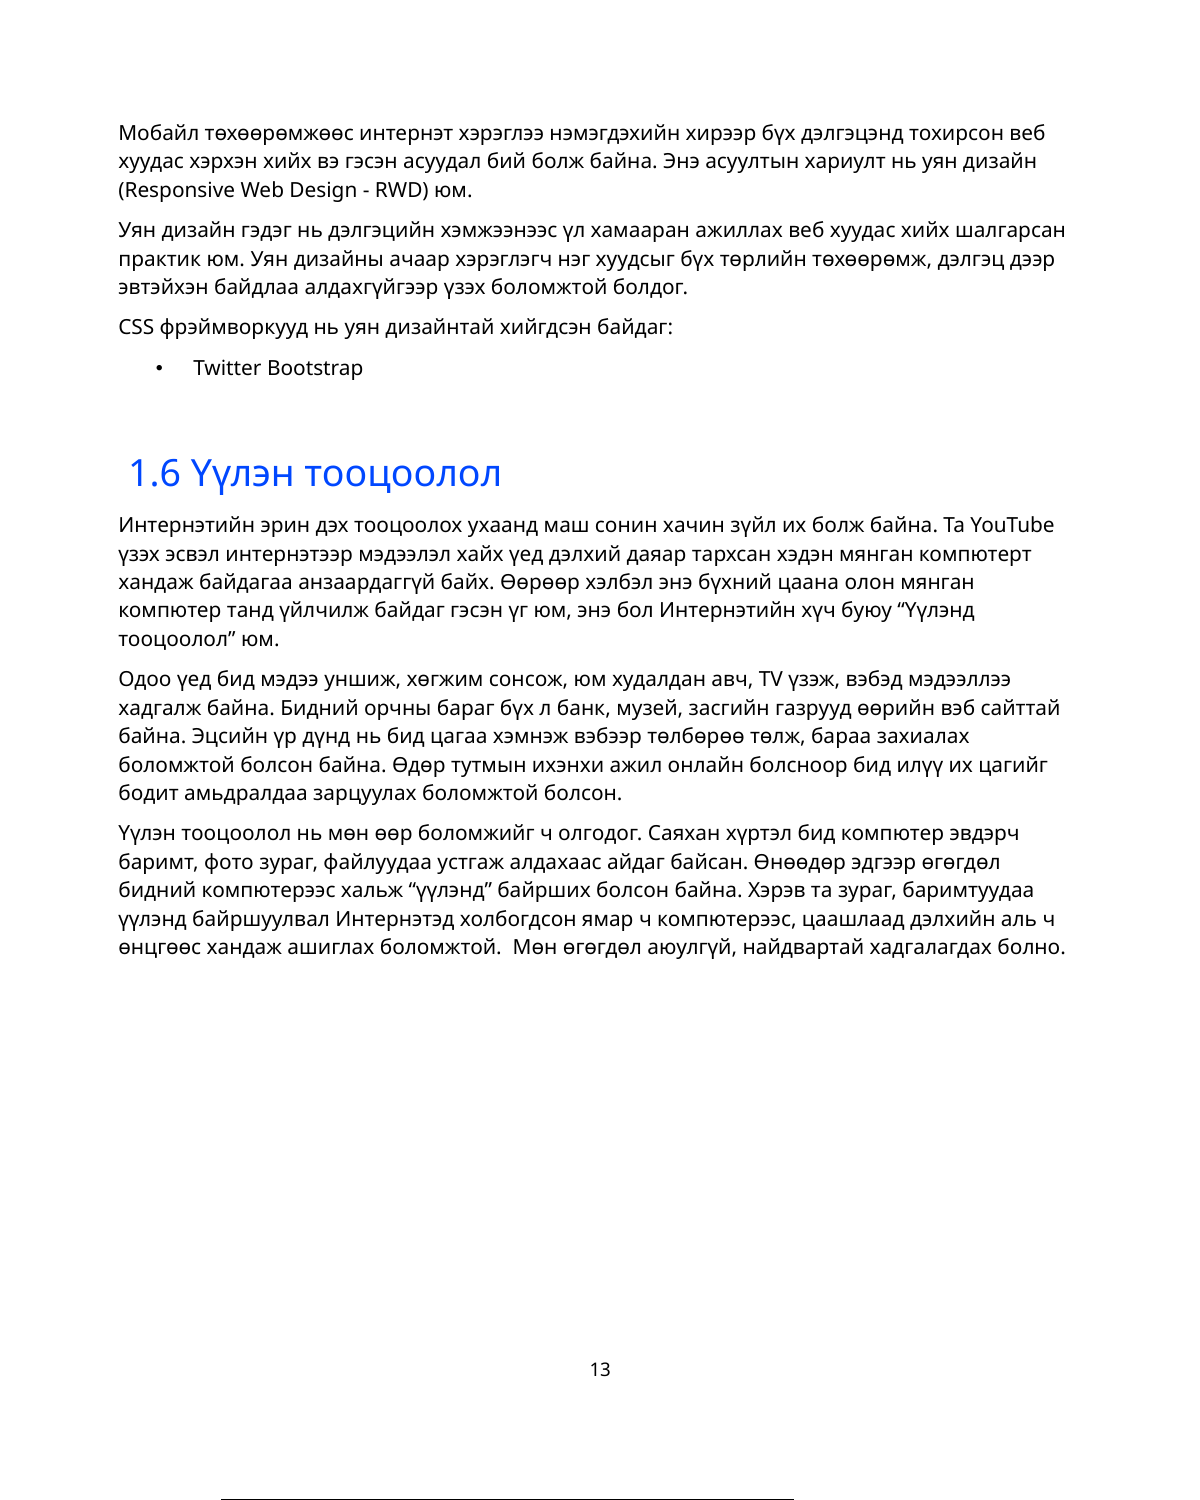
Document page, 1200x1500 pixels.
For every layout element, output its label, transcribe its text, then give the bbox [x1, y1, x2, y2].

text CSS фрэймворкууд нь уян дизайнтай хийгдсэн байдаг: [118, 313, 1082, 341]
text Мобайл төхөөрөмжөөс интернэт хэрэглээ нэмэгдэхийн хирээр бүх дэлгэцэнд тохирсон веб хуудас хэрхэн хийх вэ гэсэн асуудал бий болж байна. Энэ асуултын хариулт нь уян дизайн (Responsive Web Design - RWD) юм. [118, 118, 1082, 203]
text Одоо үед бид мэдээ уншиж, хөгжим сонсож, юм худалдан авч, TV үзэж, вэбэд мэдээллээ хадгалж байна. Бидний орчны бараг бүх л банк, музей, засгийн газрууд өөрийн вэб сайттай байна. Эцсийн үр дүнд нь бид цагаа хэмнэж вэбээр төлбөрөө төлж, бараа захиалах боломжтой болсон байна. Өдөр тутмын ихэнхи ажил онлайн болсноор бид илүү их цагийг бодит амьдралдаа зарцуулах боломжтой болсон. [118, 664, 1082, 807]
list Twitter Bootstrap [156, 353, 1082, 382]
text Уян дизайн гэдэг нь дэлгэцийн хэмжээнээс үл хамааран ажиллах веб хуудас хийх шалгарсан практик юм. Уян дизайны ачаар хэрэглэгч нэг хуудсыг бүх төрлийн төхөөрөмж, дэлгэц дээр эвтэйхэн байдлаа алдахгүйгээр үзэх боломжтой болдог. [118, 215, 1082, 301]
subtitle Үүлэн тооцоолол [118, 447, 1082, 498]
text Үүлэн тооцоолол нь мөн өөр боломжийг ч олгодог. Саяхан хүртэл бид компютер эвдэрч баримт, фото зураг, файлуудаа устгаж алдахаас айдаг байсан. Өнөөдөр эдгээр өгөгдөл бидний компютерээс хальж “үүлэнд” байрших болсон байна. Хэрэв та зураг, баримтуудаа үүлэнд байршуулвал Интернэтэд холбогдсон ямар ч компютерээс, цаашлаад дэлхийн аль ч өнцгөөс хандаж ашиглах боломжтой. Мөн өгөгдөл аюулгүй, найдвартай хадгалагдах болно. [118, 818, 1082, 961]
text Интернэтийн эрин дэх тооцоолох ухаанд маш сонин хачин зүйл их болж байна. Та YouTube үзэх эсвэл интернэтээр мэдээлэл хайх үед дэлхий даяар тархсан хэдэн мянган компютерт хандаж байдагаа анзаардаггүй байх. Өөрөөр хэлбэл энэ бүхний цаана олон мянган компютер танд үйлчилж байдаг гэсэн үг юм, энэ бол Интернэтийн хүч буюу “Үүлэнд тооцоолол” юм. [118, 510, 1082, 652]
